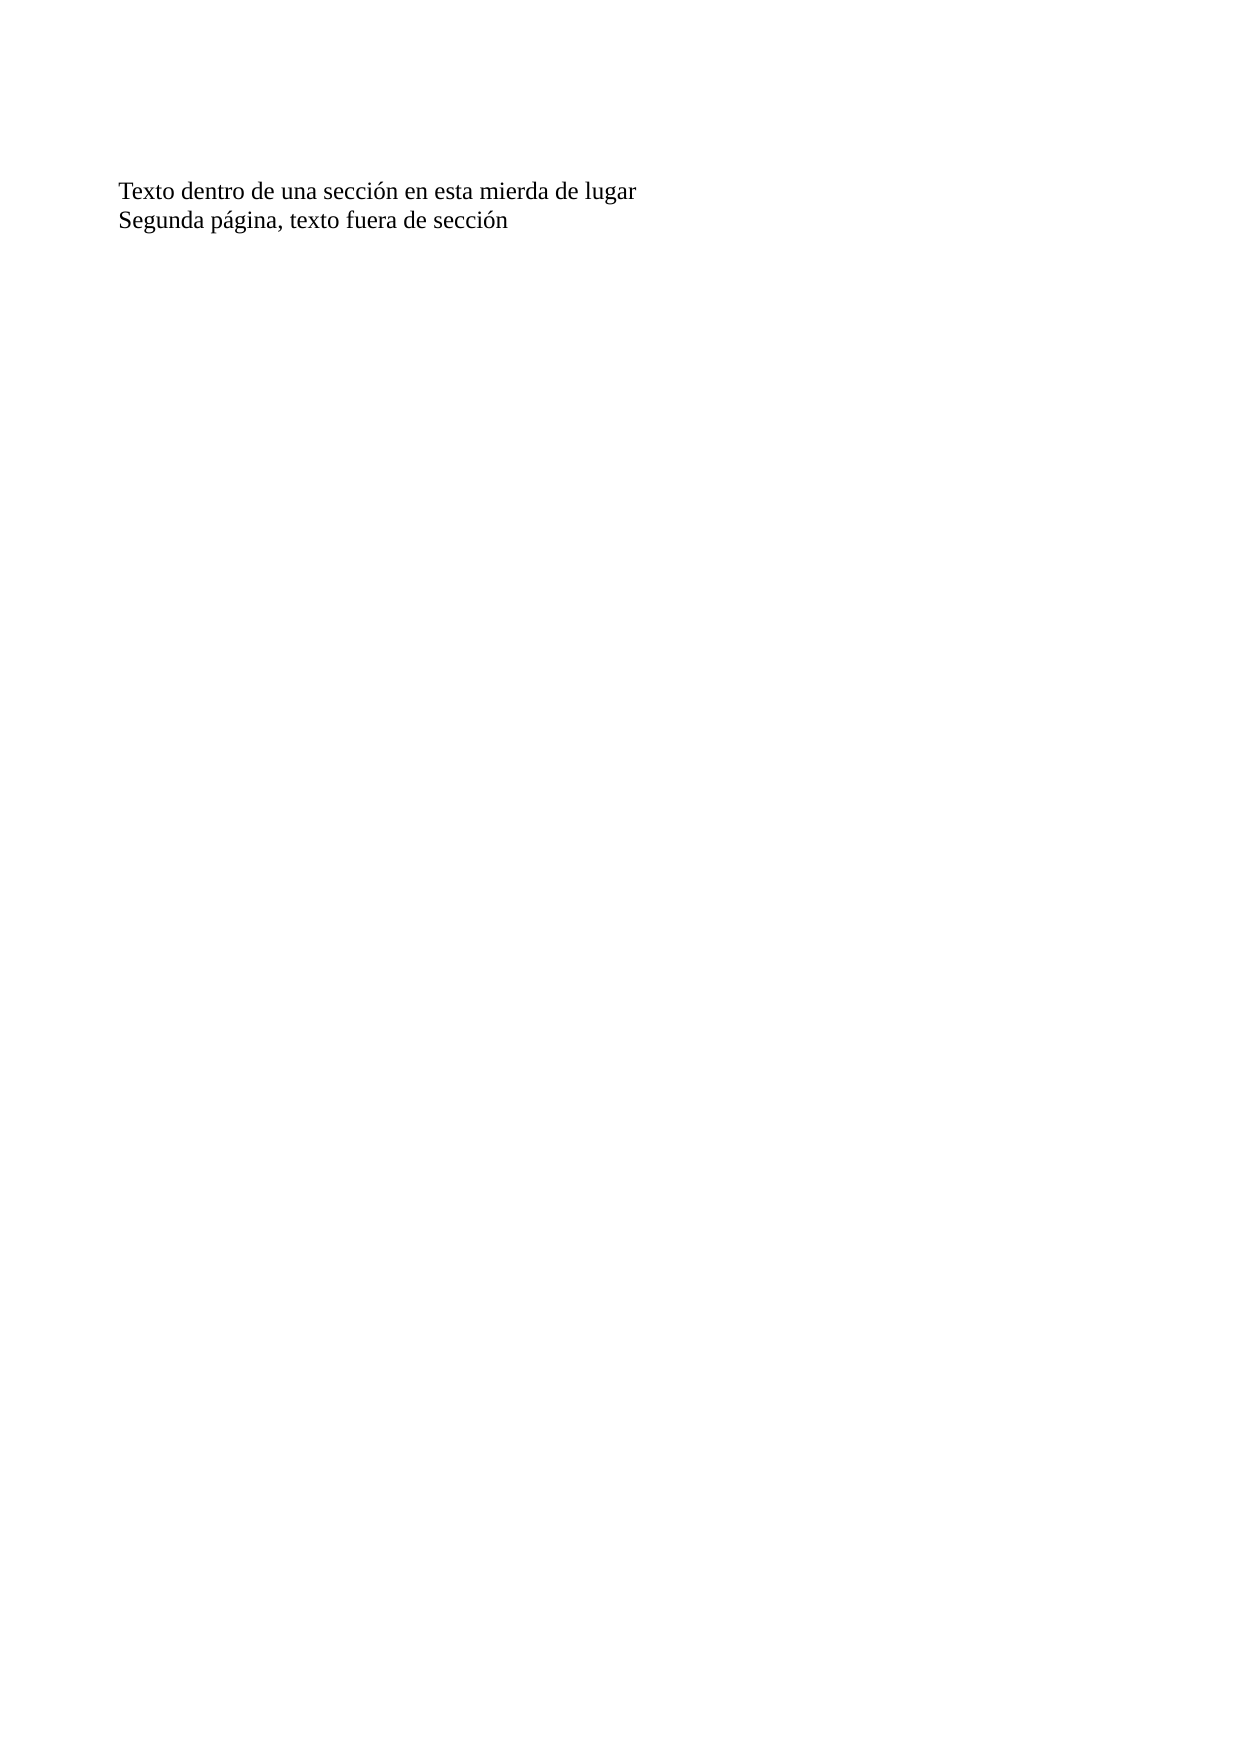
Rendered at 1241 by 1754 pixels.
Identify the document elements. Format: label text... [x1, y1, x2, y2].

text Texto dentro de una sección en esta mierda de lugar [118, 176, 1122, 205]
text Segunda página, texto fuera de sección [118, 205, 1122, 234]
